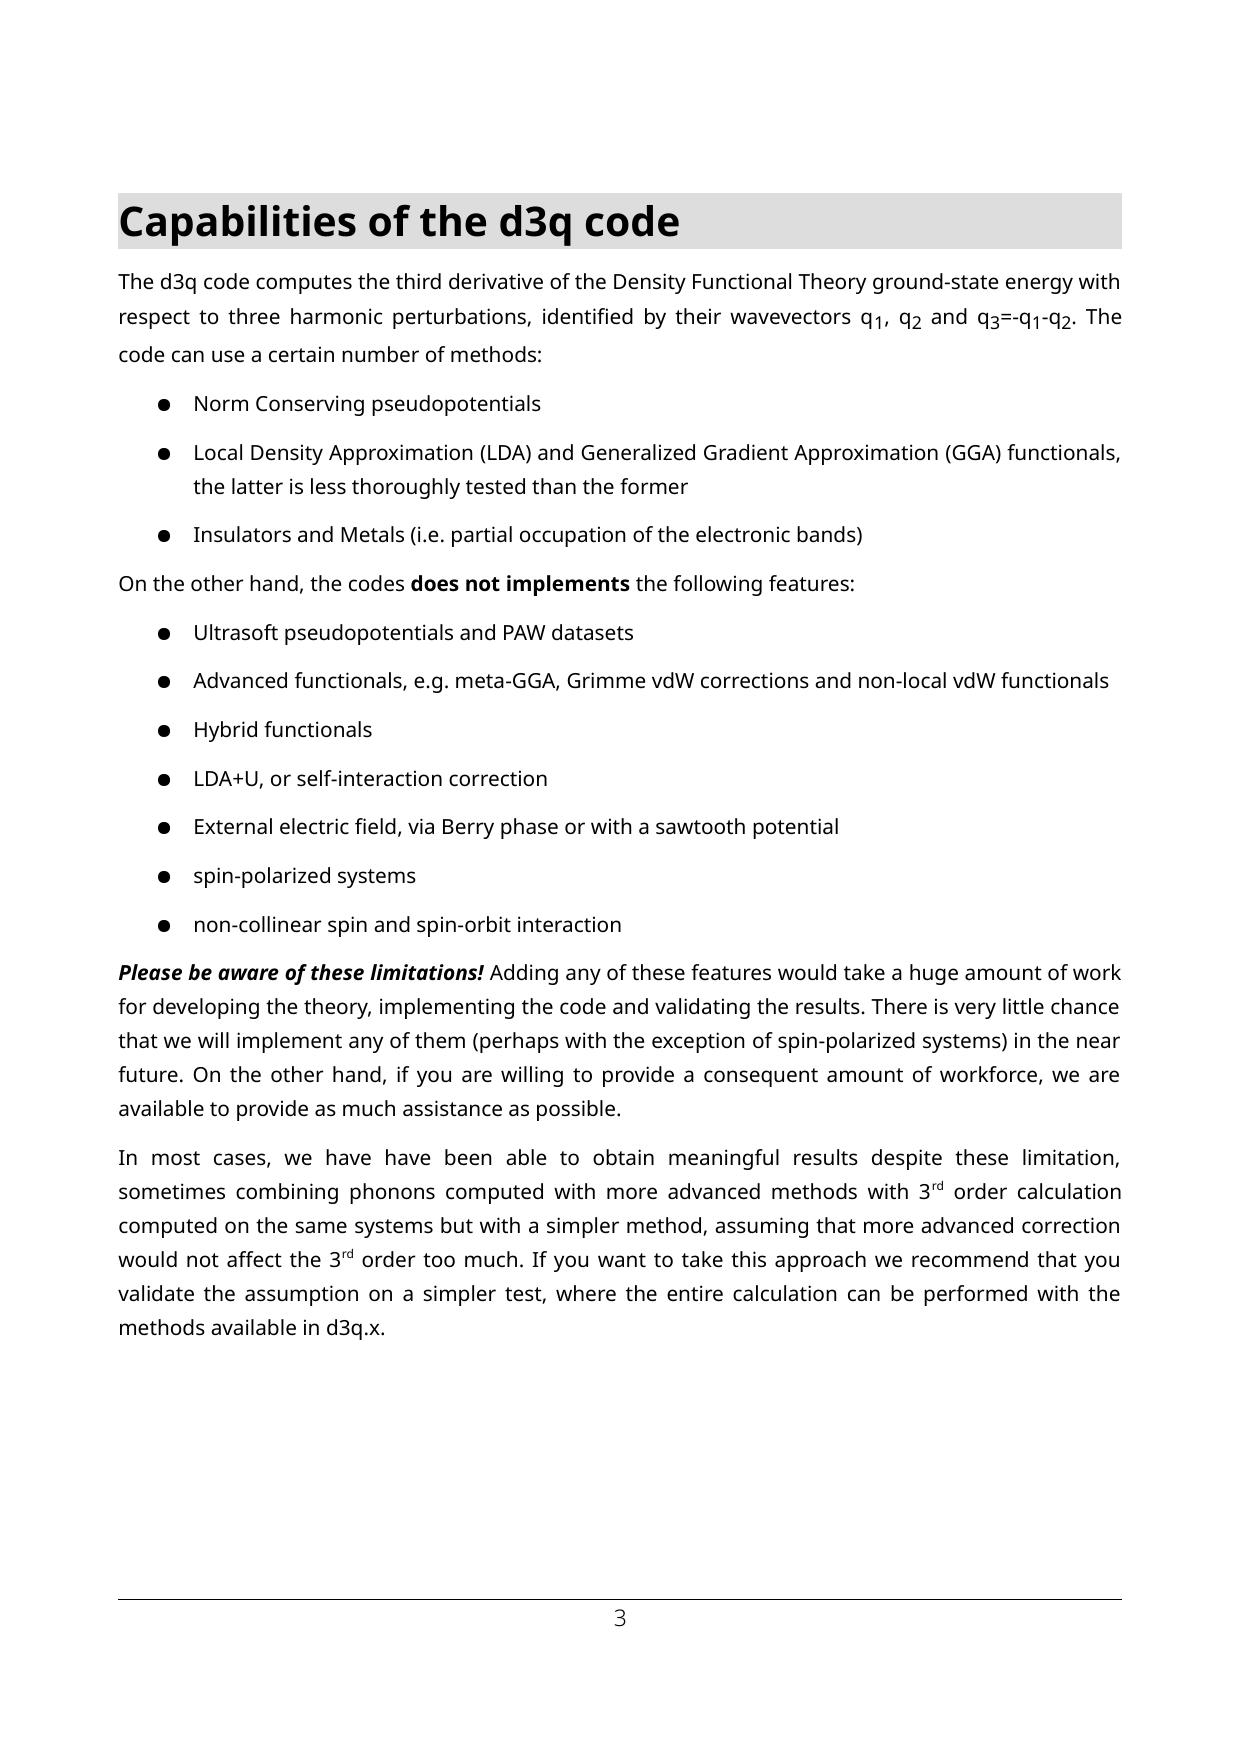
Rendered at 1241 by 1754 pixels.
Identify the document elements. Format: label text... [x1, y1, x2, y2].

text The d3q code computes the third derivative of the Density Functional Theory ground-state energy with respect to three harmonic perturbations, identified by their wavevectors q1, q2 and q3=-q1-q2. The code can use a certain number of methods: [118, 267, 1122, 369]
list Ultrasoft pseudopotentials and PAW datasets [156, 618, 1122, 646]
list Insulators and Metals (i.e. partial occupation of the electronic bands) [156, 521, 1122, 549]
list spin-polarized systems [156, 861, 1122, 889]
subtitle Capabilities of the d3q code [118, 193, 1122, 249]
list Norm Conserving pseudopotentials [156, 389, 1122, 418]
text In most cases, we have have been able to obtain meaningful results despite these limitation, sometimes combining phonons computed with more advanced methods with 3rd order calculation computed on the same systems but with a simpler method, assuming that more advanced correction would not affect the 3rd order too much. If you want to take this approach we recommend that you validate the assumption on a simpler test, where the entire calculation can be performed with the methods available in d3q.x. [118, 1143, 1122, 1342]
text On the other hand, the codes does not implements the following features: [118, 569, 1122, 598]
text Please be aware of these limitations! Adding any of these features would take a huge amount of work for developing the theory, implementing the code and validating the results. There is very little chance that we will implement any of them (perhaps with the exception of spin-polarized systems) in the near future. On the other hand, if you are willing to provide a consequent amount of workforce, we are available to provide as much assistance as possible. [118, 958, 1122, 1123]
list Hybrid functionals [156, 715, 1122, 743]
list Local Density Approximation (LDA) and Generalized Gradient Approximation (GGA) functionals, the latter is less thoroughly tested than the former [156, 438, 1122, 500]
list LDA+U, or self-interaction correction [156, 764, 1122, 792]
list Advanced functionals, e.g. meta-GGA, Grimme vdW corrections and non-local vdW functionals [156, 666, 1122, 695]
list non-collinear spin and spin-orbit interaction [156, 910, 1122, 938]
list External electric field, via Berry phase or with a sawtooth potential [156, 812, 1122, 841]
